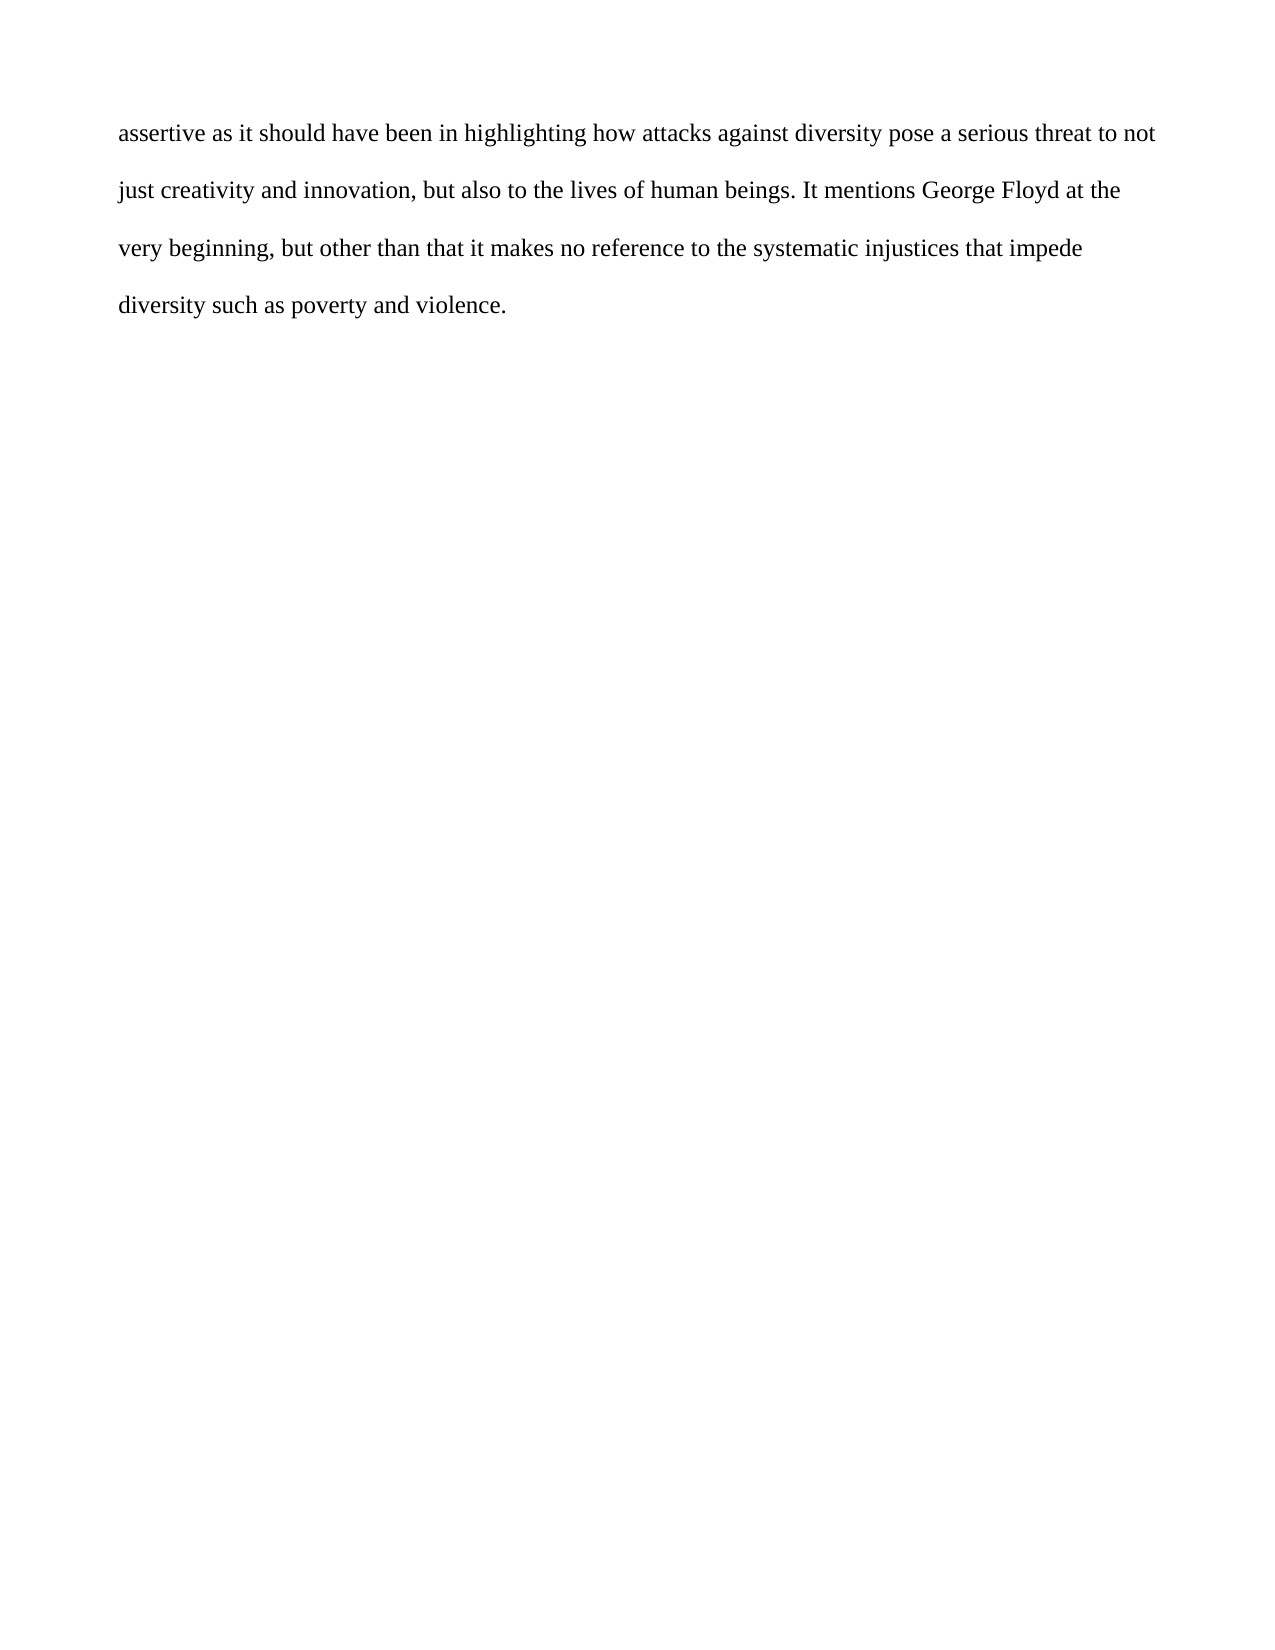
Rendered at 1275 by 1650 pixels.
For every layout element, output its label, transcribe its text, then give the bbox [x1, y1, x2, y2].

text assertive as it should have been in highlighting how attacks against diversity pose a serious threat to not just creativity and innovation, but also to the lives of human beings. It mentions George Floyd at the very beginning, but other than that it makes no reference to the systematic injustices that impede diversity such as poverty and violence. [118, 118, 1157, 319]
